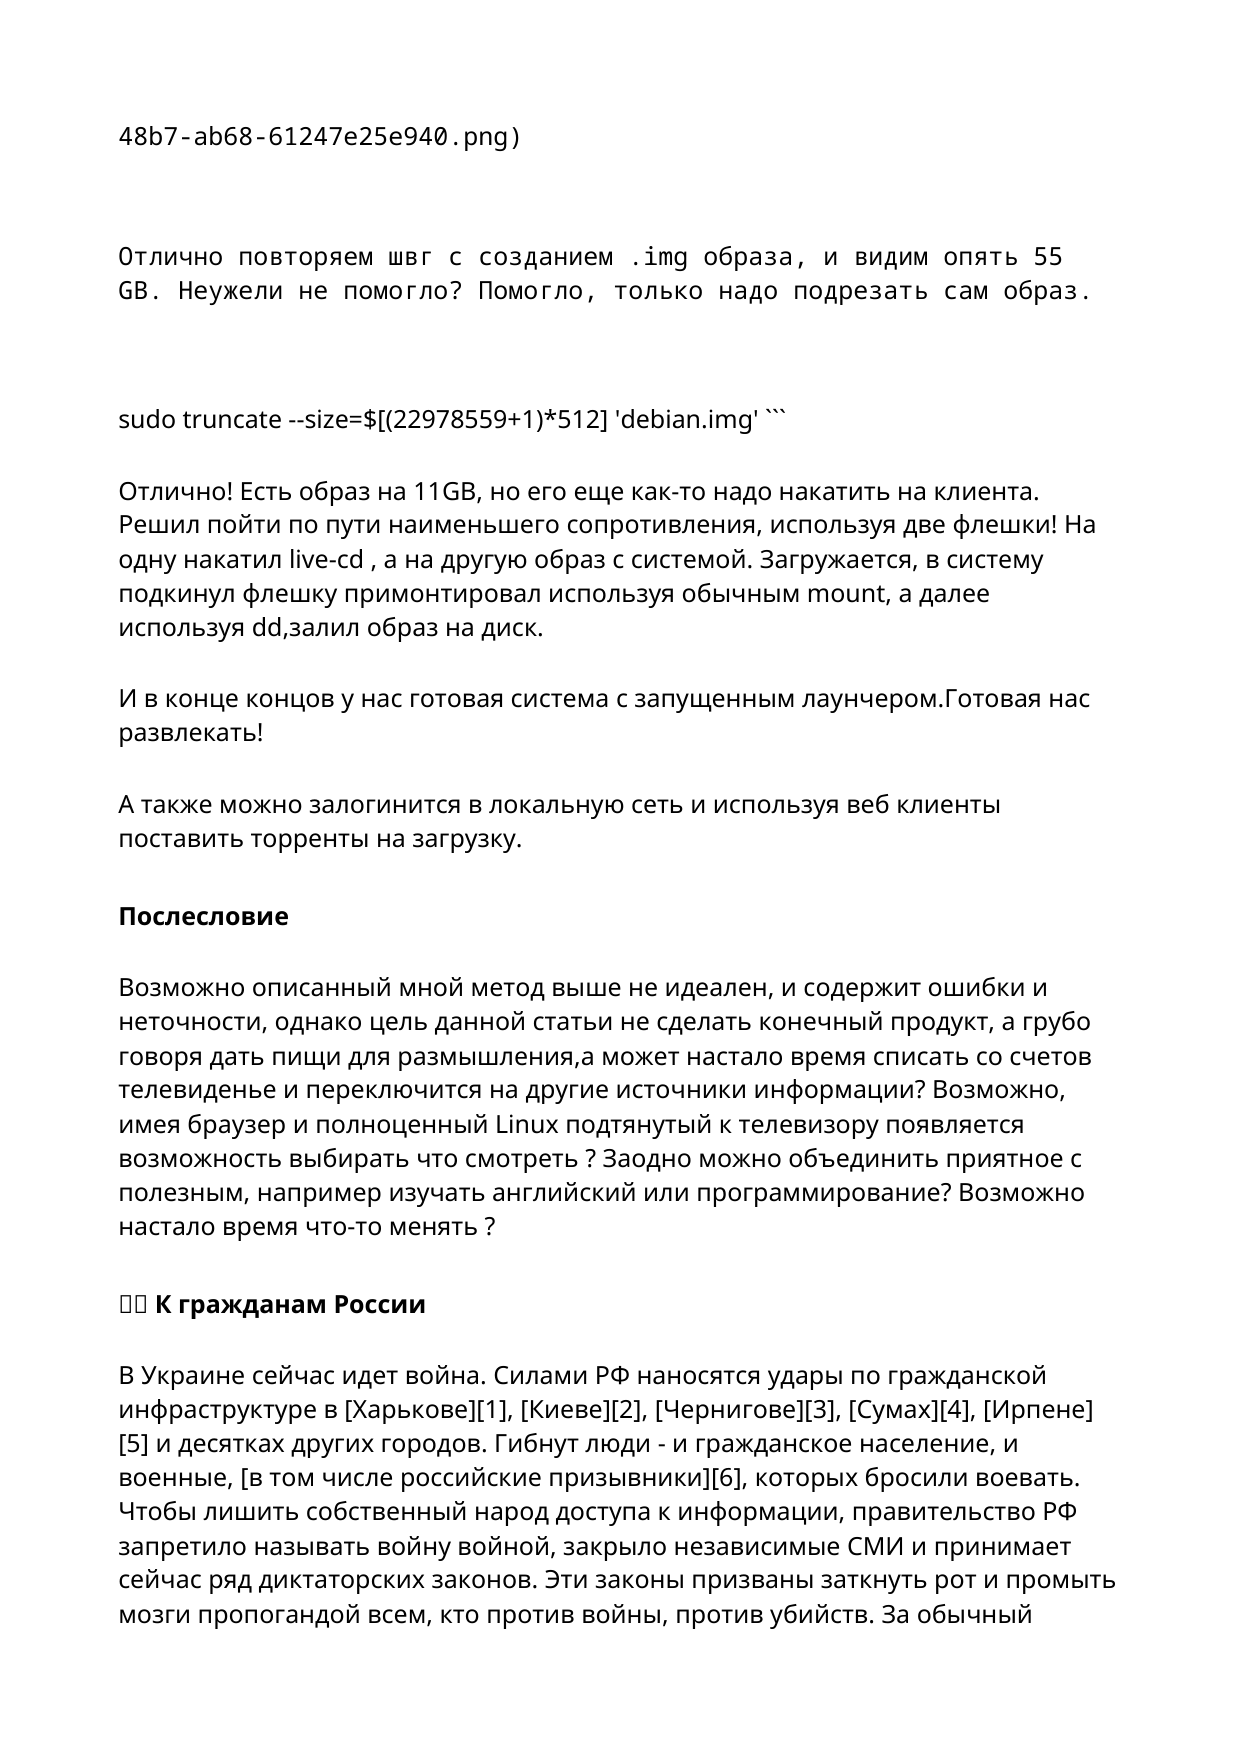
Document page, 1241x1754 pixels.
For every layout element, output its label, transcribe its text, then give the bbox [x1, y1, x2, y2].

text И в конце концов у нас готовая система с запущенным лаунчером.Готовая нас развлекать! [118, 681, 1122, 749]
text В Украине сейчас идет война. Силами РФ наносятся удары по гражданской инфраструктуре в [Харькове][1], [Киеве][2], [Чернигове][3], [Сумах][4], [Ирпене][5] и десятках других городов. Гибнут люди - и гражданское население, и военные, [в том числе российские призывники][6], которых бросили воевать. Чтобы лишить собственный народ доступа к информации, правительство РФ запретило называть войну войной, закрыло независимые СМИ и принимает сейчас ряд диктаторских законов. Эти законы призваны заткнуть рот и промыть мозги пропогандой всем, кто против войны, против убийств. За обычный [118, 1358, 1122, 1630]
text 🇷🇺 К гражданам России [118, 1286, 1122, 1320]
text sudo truncate --size=$[(22978559+1)*512] 'debian.img' ``` [118, 402, 1122, 436]
text Отлично! Есть образ на 11GB, но его еще как-то надо накатить на клиента. Решил пойти по пути наименьшего сопротивления, используя две флешки! На одну накатил live-cd , а на другую образ с системой. Загружается, в систему подкинул флешку примонтировал используя обычным mount, а далее используя dd,залил образ на диск. [118, 473, 1122, 643]
text А также можно залогинится в локальную сеть и используя веб клиенты поставить торренты на загрузку. [118, 787, 1122, 855]
text Послесловие [118, 898, 1122, 932]
text Возможно описанный мной метод выше не идеален, и содержит ошибки и неточности, однако цель данной статьи не сделать конечный продукт, а грубо говоря дать пищи для размышления,а может настало время списать со счетов телевиденье и переключится на другие источники информации? Возможно, имея браузер и полноценный Linux подтянутый к телевизору появляется возможность выбирать что смотреть ? Заодно можно объединить приятное с полезным, например изучать английский или программирование? Возможно настало время что-то менять ? [118, 970, 1122, 1242]
text Отлично повторяем швг с созданием .img образа, и видим опять 55 GB. Неужели не помогло? Помогло, только надо подрезать сам образ. [118, 238, 1122, 307]
text 48b7-ab68-61247e25e940.png) [118, 118, 1122, 152]
